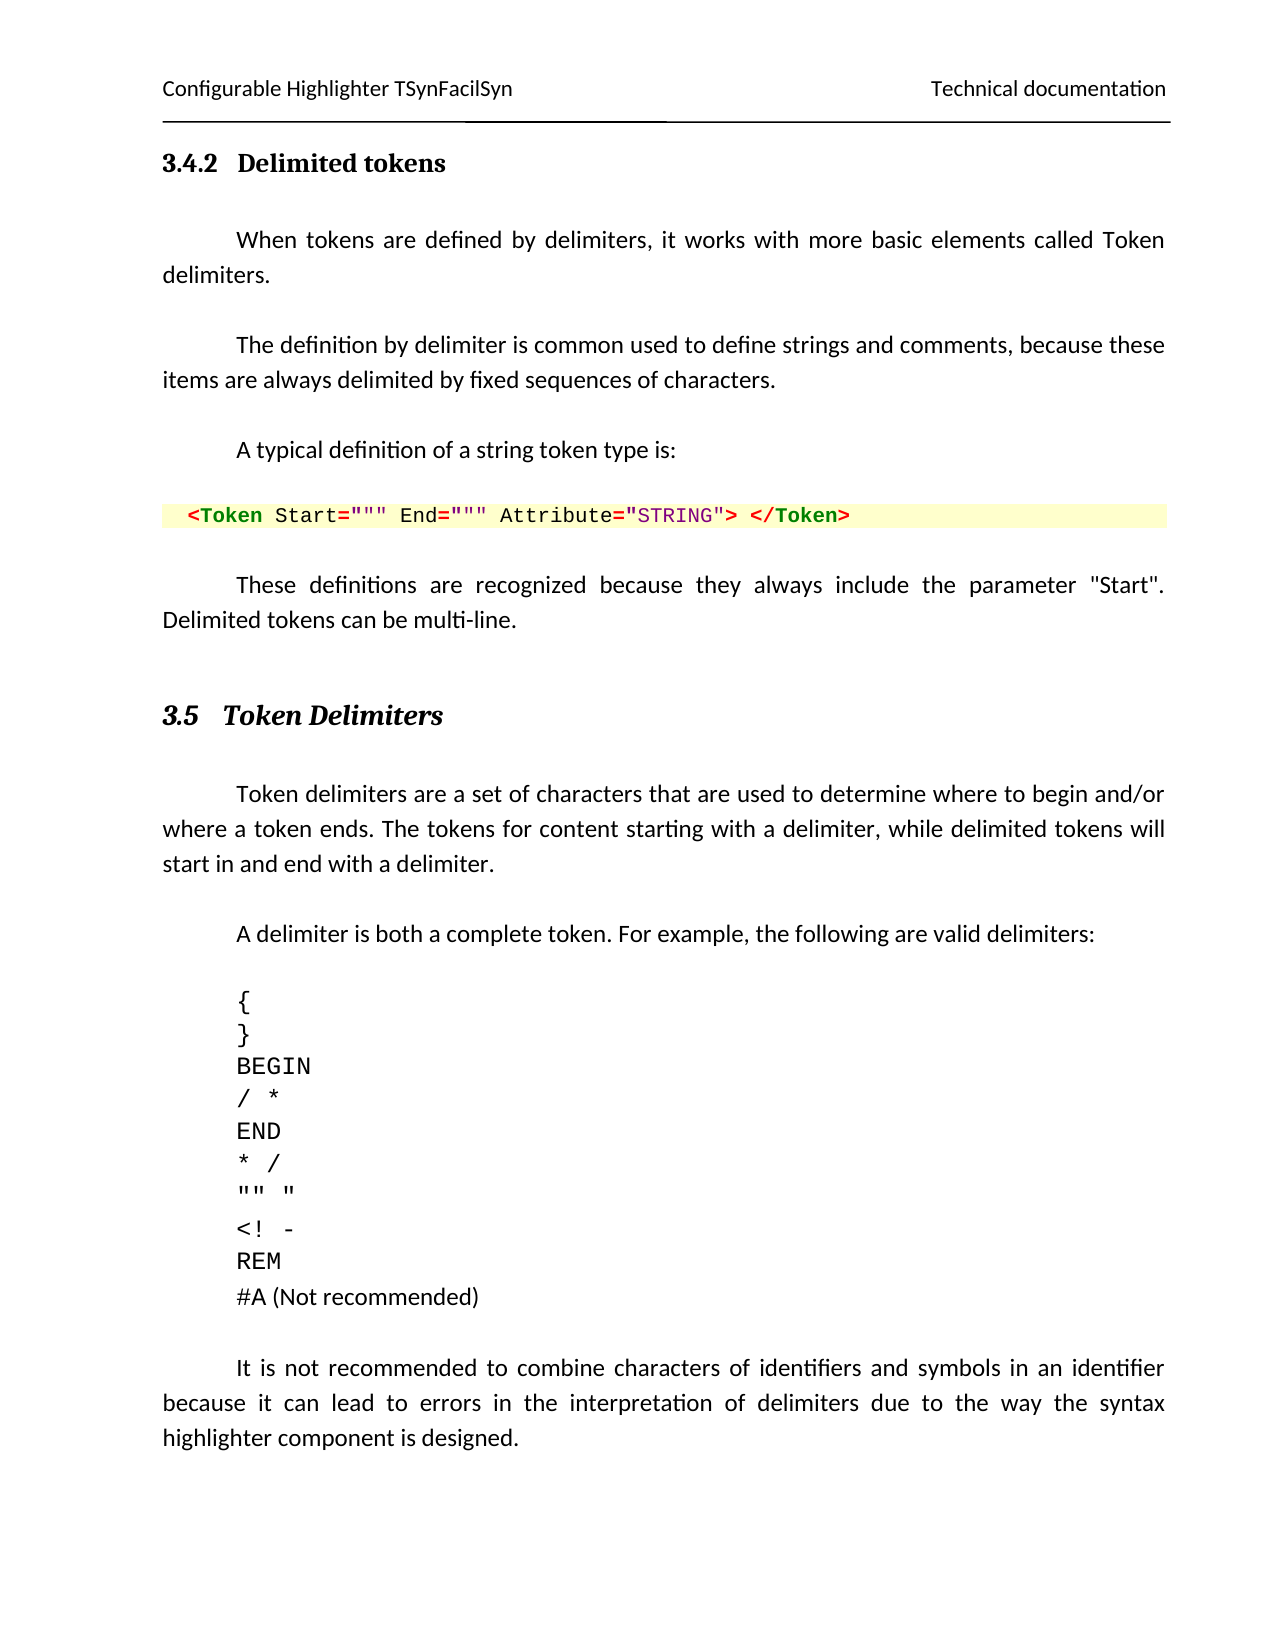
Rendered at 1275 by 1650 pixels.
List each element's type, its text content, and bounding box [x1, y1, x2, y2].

text <! - [162, 1216, 1167, 1244]
text } [162, 1021, 1167, 1049]
text A typical definition of a string token type is: [162, 434, 1167, 465]
subtitle Token Delimiters [162, 699, 1167, 732]
text <Token Start=""" End=""" Attribute="STRING"> </Token> [162, 504, 1167, 528]
text "" " [162, 1184, 1167, 1212]
text Token delimiters are a set of characters that are used to determine where to begin and/or where a token ends. The tokens for content starting with a delimiter, while delimited tokens will start in and end with a delimiter. [162, 779, 1167, 879]
text #A (Not recommended) [162, 1281, 1167, 1313]
text END [162, 1119, 1167, 1147]
text / * [162, 1086, 1167, 1114]
text REM [162, 1249, 1167, 1277]
text * / [162, 1151, 1167, 1179]
text A delimiter is both a complete token. For example, the following are valid delimiters: [162, 919, 1167, 949]
text When tokens are defined by delimiters, it works with more basic elements called Token delimiters. [162, 224, 1167, 290]
text These definitions are recognized because they always include the parameter "Start". Delimited tokens can be multi-line. [162, 569, 1167, 634]
subtitle Delimited tokens [162, 148, 1167, 179]
text The definition by delimiter is common used to define strings and comments, because these items are always delimited by fixed sequences of characters. [162, 329, 1167, 395]
text { [162, 989, 1167, 1017]
text BEGIN [162, 1054, 1167, 1082]
text It is not recommended to combine characters of identifiers and symbols in an identifier because it can lead to errors in the interpretation of delimiters due to the way the syntax highlighter component is designed. [162, 1353, 1167, 1453]
